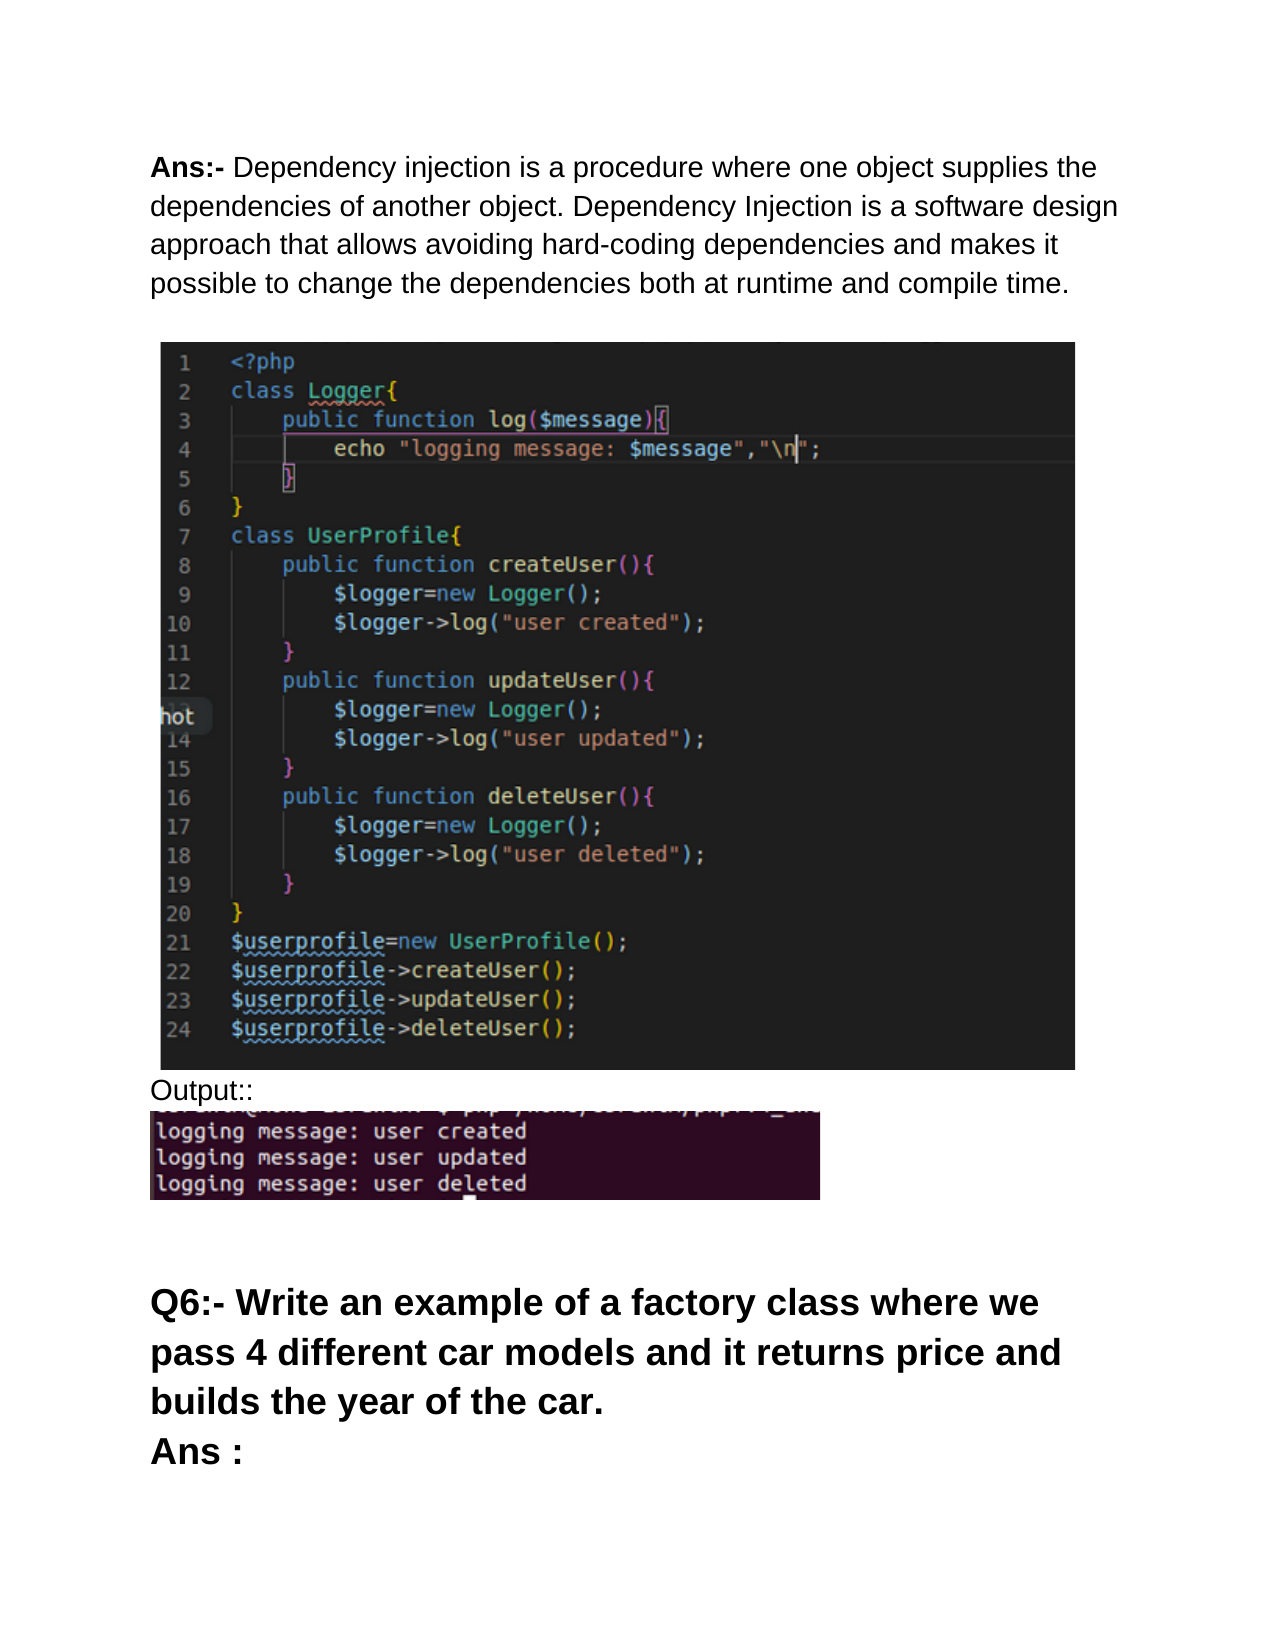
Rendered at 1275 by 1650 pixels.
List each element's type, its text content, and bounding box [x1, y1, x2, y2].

picture [150, 1111, 821, 1200]
picture [150, 342, 1075, 1070]
text Output:: [150, 1073, 1125, 1107]
text Ans : [150, 1429, 1125, 1472]
text Ans:- Dependency injection is a procedure where one object supplies the dependencies of another object. Dependency Injection is a software design approach that allows avoiding hard-coding dependencies and makes it possible to change the dependencies both at runtime and compile time. [150, 150, 1125, 299]
text Q6:- Write an example of a factory class where we pass 4 different car models and it returns price and builds the year of the car. [150, 1280, 1125, 1422]
